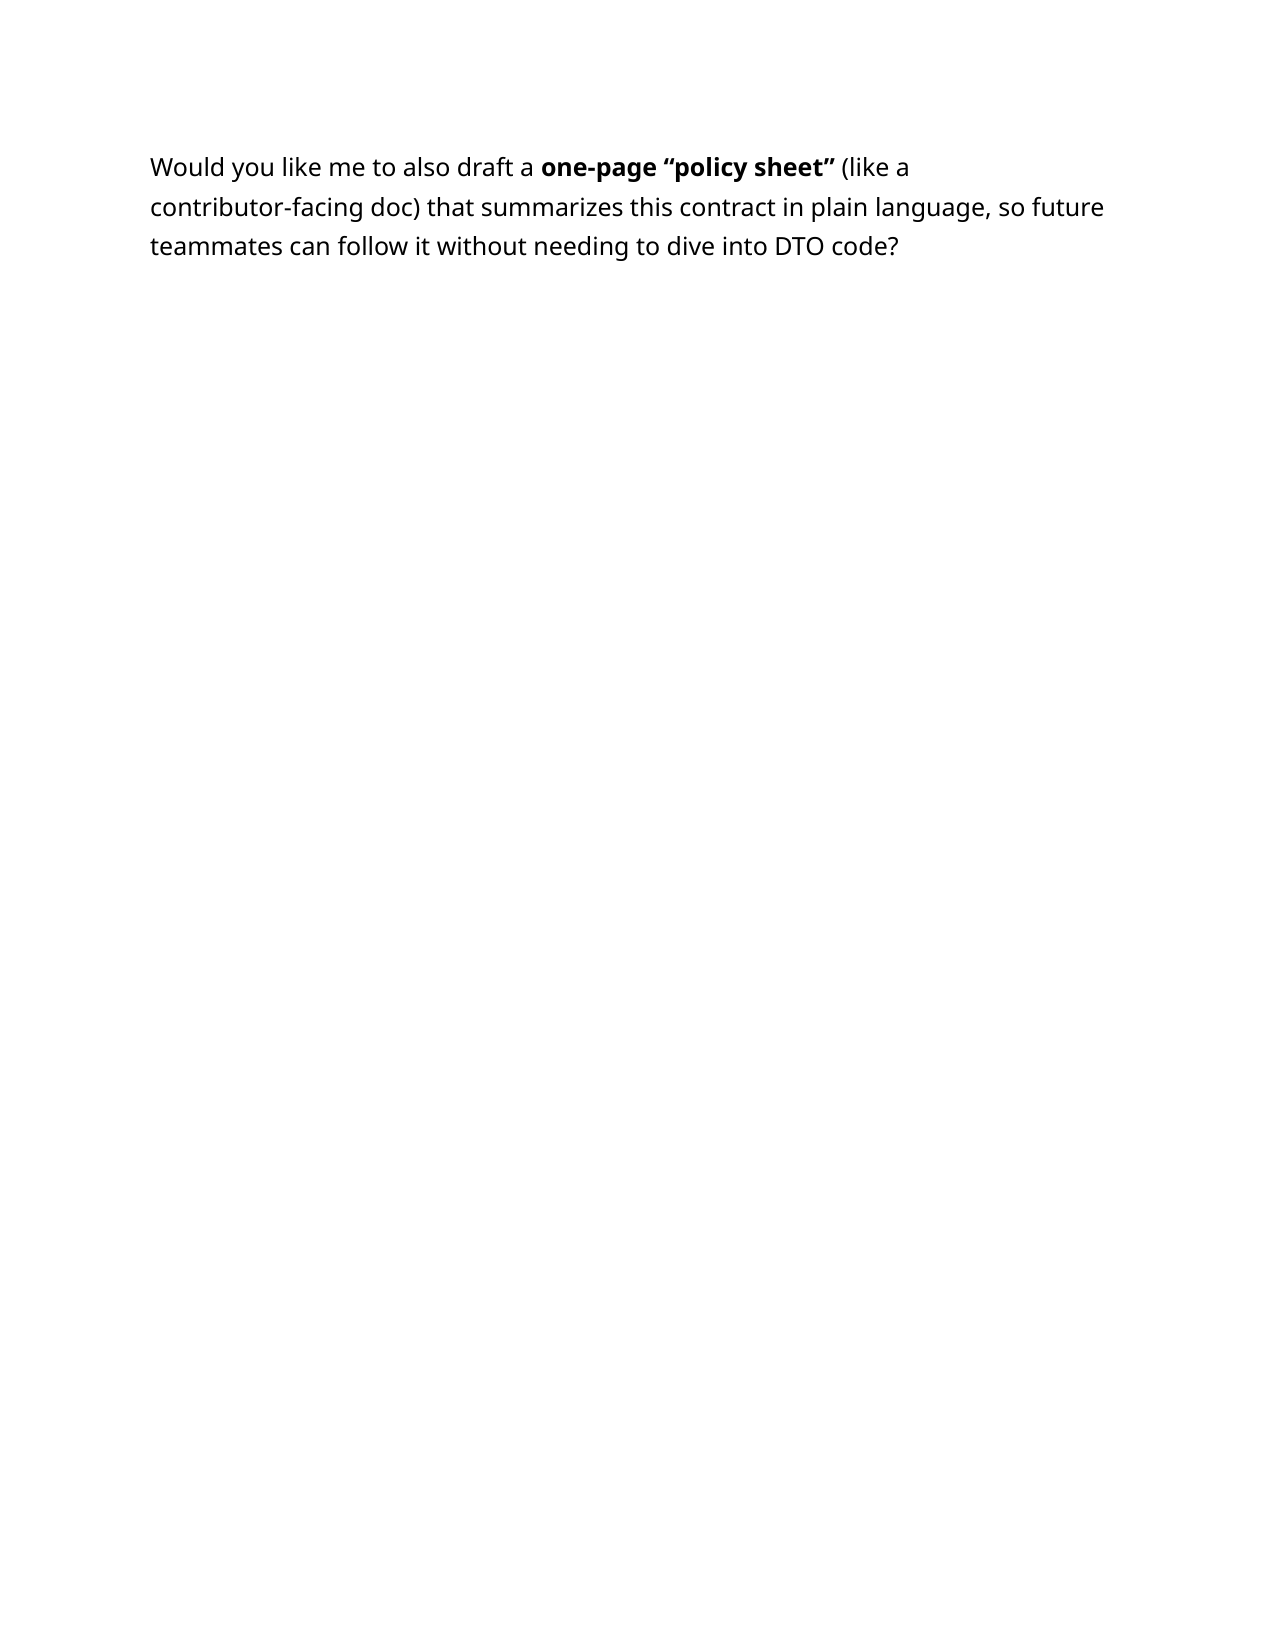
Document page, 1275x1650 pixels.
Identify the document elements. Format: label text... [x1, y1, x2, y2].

text Would you like me to also draft a one‑page “policy sheet” (like a contributor‑facing doc) that summarizes this contract in plain language, so future teammates can follow it without needing to dive into DTO code? [150, 150, 1125, 262]
